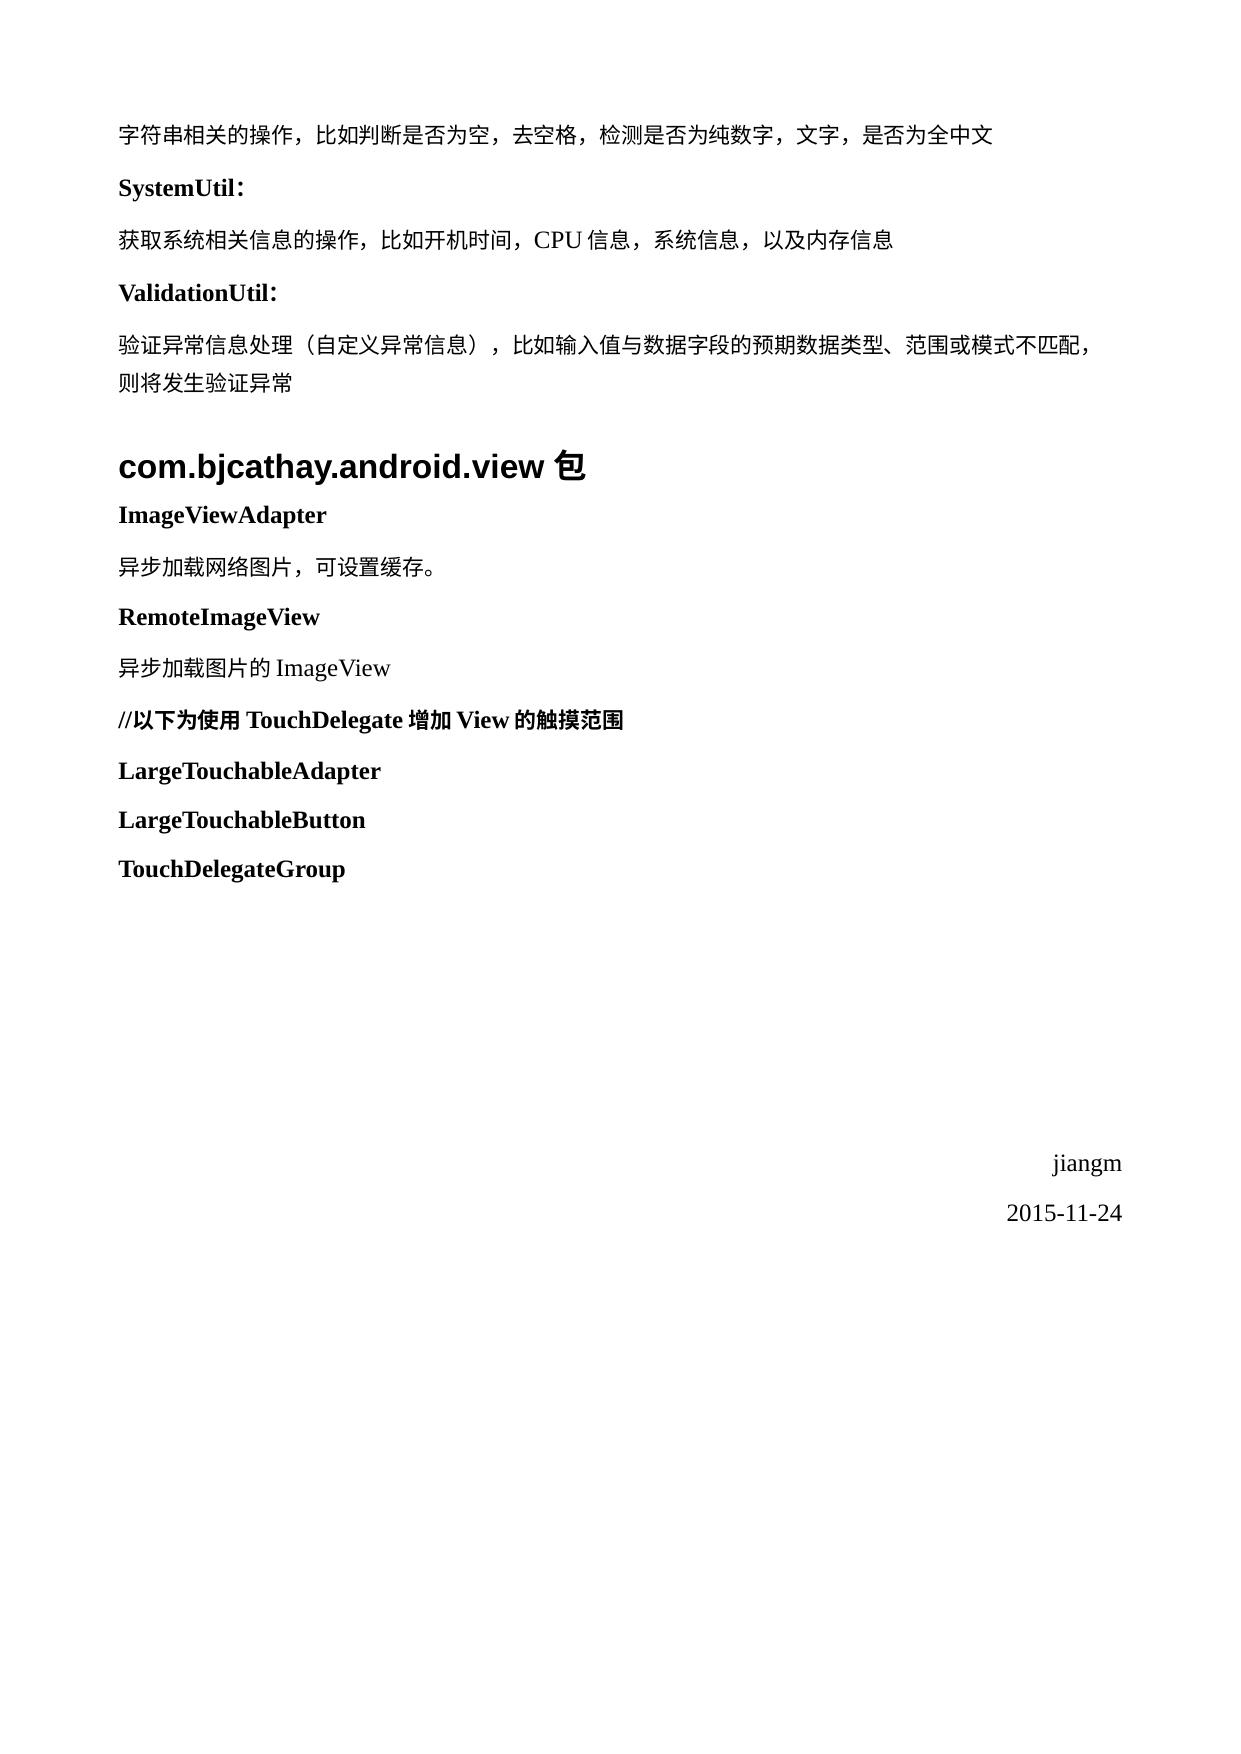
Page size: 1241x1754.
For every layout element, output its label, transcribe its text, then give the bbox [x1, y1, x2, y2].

text RemoteImageView [118, 602, 1122, 631]
text 异步加载图片的ImageView [118, 651, 1122, 683]
text ImageViewAdapter [118, 500, 1122, 529]
text 2015-11-24 [118, 1198, 1122, 1226]
text TouchDelegateGroup [118, 854, 1122, 883]
text LargeTouchableAdapter [118, 756, 1122, 785]
text 获取系统相关信息的操作，比如开机时间，CPU信息，系统信息，以及内存信息 [118, 223, 1122, 255]
text 字符串相关的操作，比如判断是否为空，去空格，检测是否为纯数字，文字，是否为全中文 [118, 118, 1122, 150]
subtitle com.bjcathay.android.view 包 [118, 439, 1122, 488]
text ValidationUtil： [118, 276, 1122, 307]
text //以下为使用TouchDelegate增加View的触摸范围 [118, 703, 1122, 735]
text 验证异常信息处理（自定义异常信息），比如输入值与数据字段的预期数据类型、范围或模式不匹配，则将发生验证异常 [118, 328, 1122, 398]
text LargeTouchableButton [118, 805, 1122, 834]
text jiangm [118, 1148, 1122, 1177]
text SystemUtil： [118, 171, 1122, 202]
text 异步加载网络图片，可设置缓存。 [118, 549, 1122, 581]
